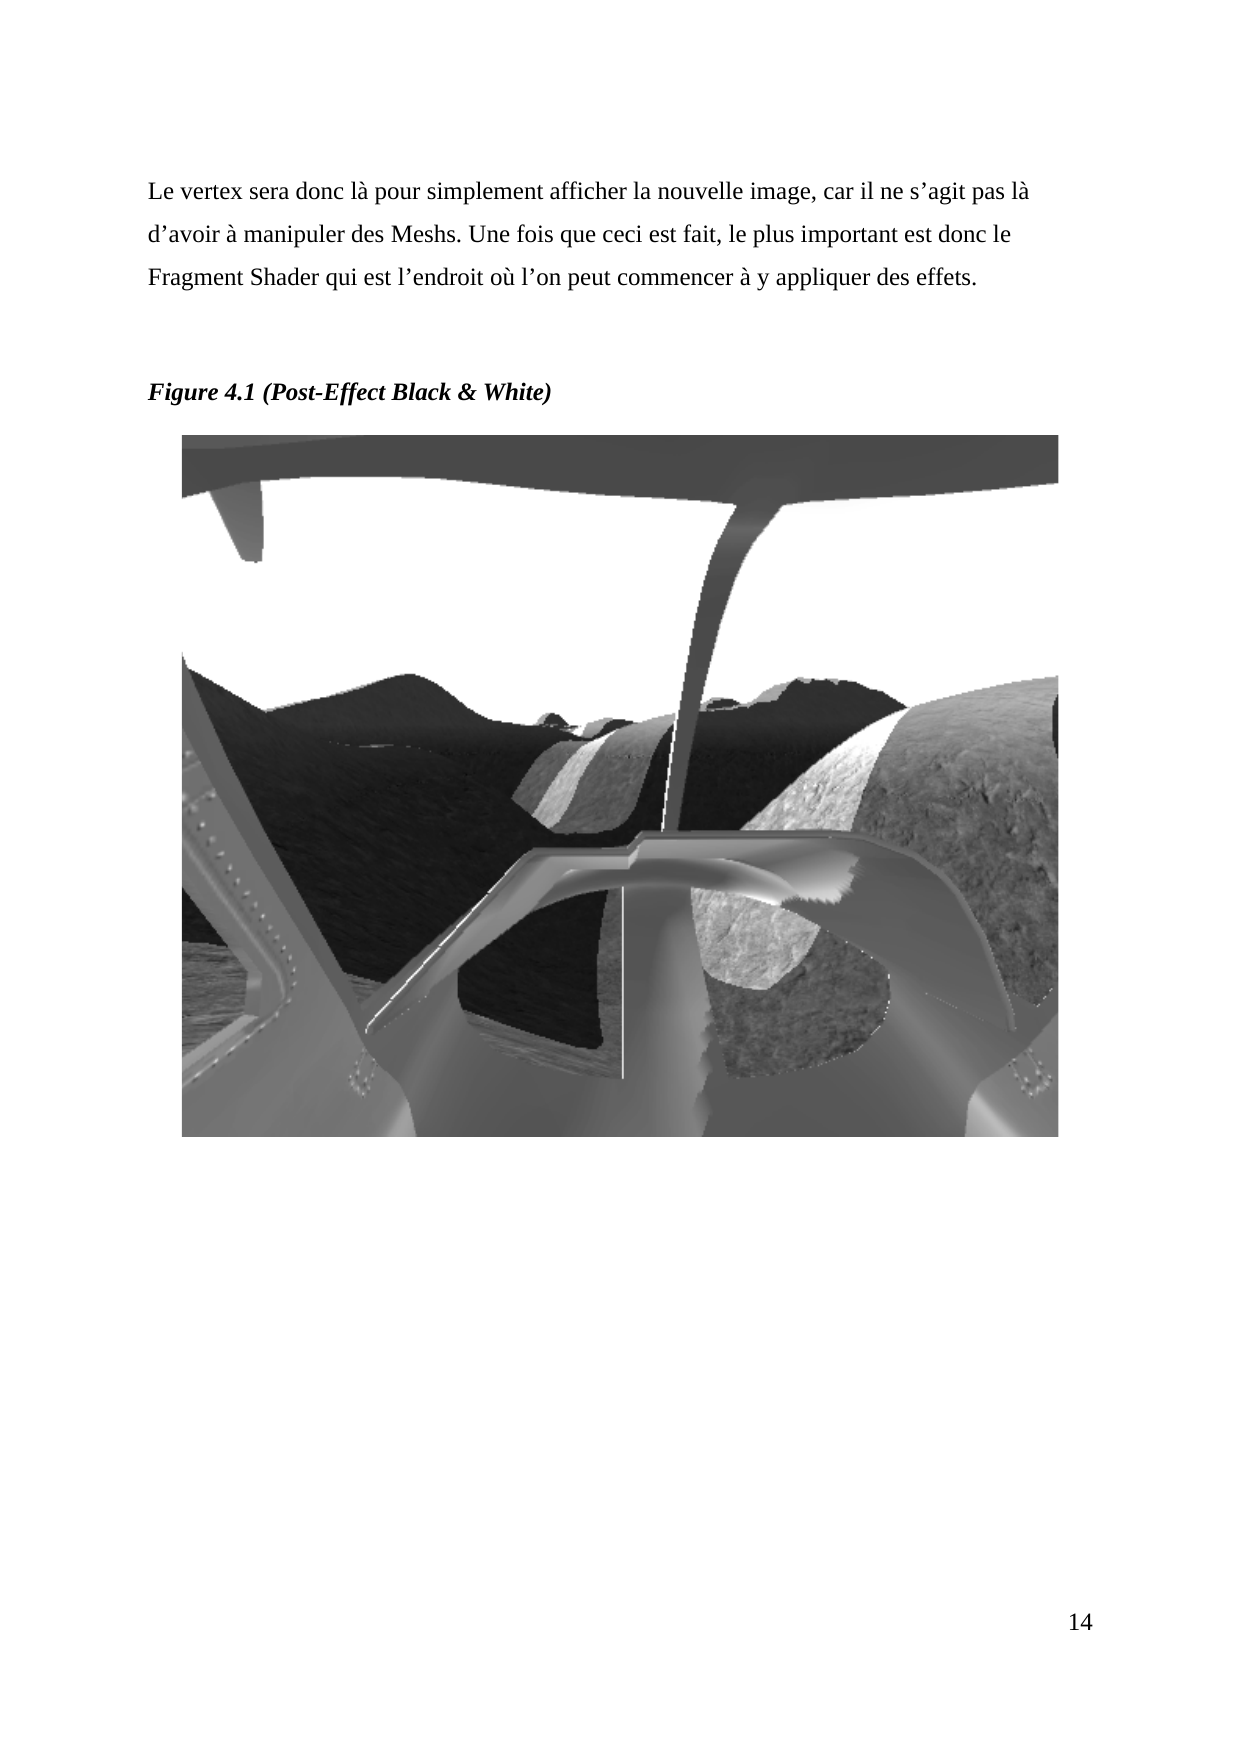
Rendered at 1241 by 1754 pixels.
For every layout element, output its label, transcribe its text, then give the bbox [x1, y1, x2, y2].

text Le vertex sera donc là pour simplement afficher la nouvelle image, car il ne s’agit pas là d’avoir à manipuler des Meshs. Une fois que ceci est fait, le plus important est donc le Fragment Shader qui est l’endroit où l’on peut commencer à y appliquer des effets. [148, 176, 1093, 291]
text Figure 4.1 (Post-Effect Black & White) [148, 377, 1093, 406]
picture [181, 435, 1059, 1137]
